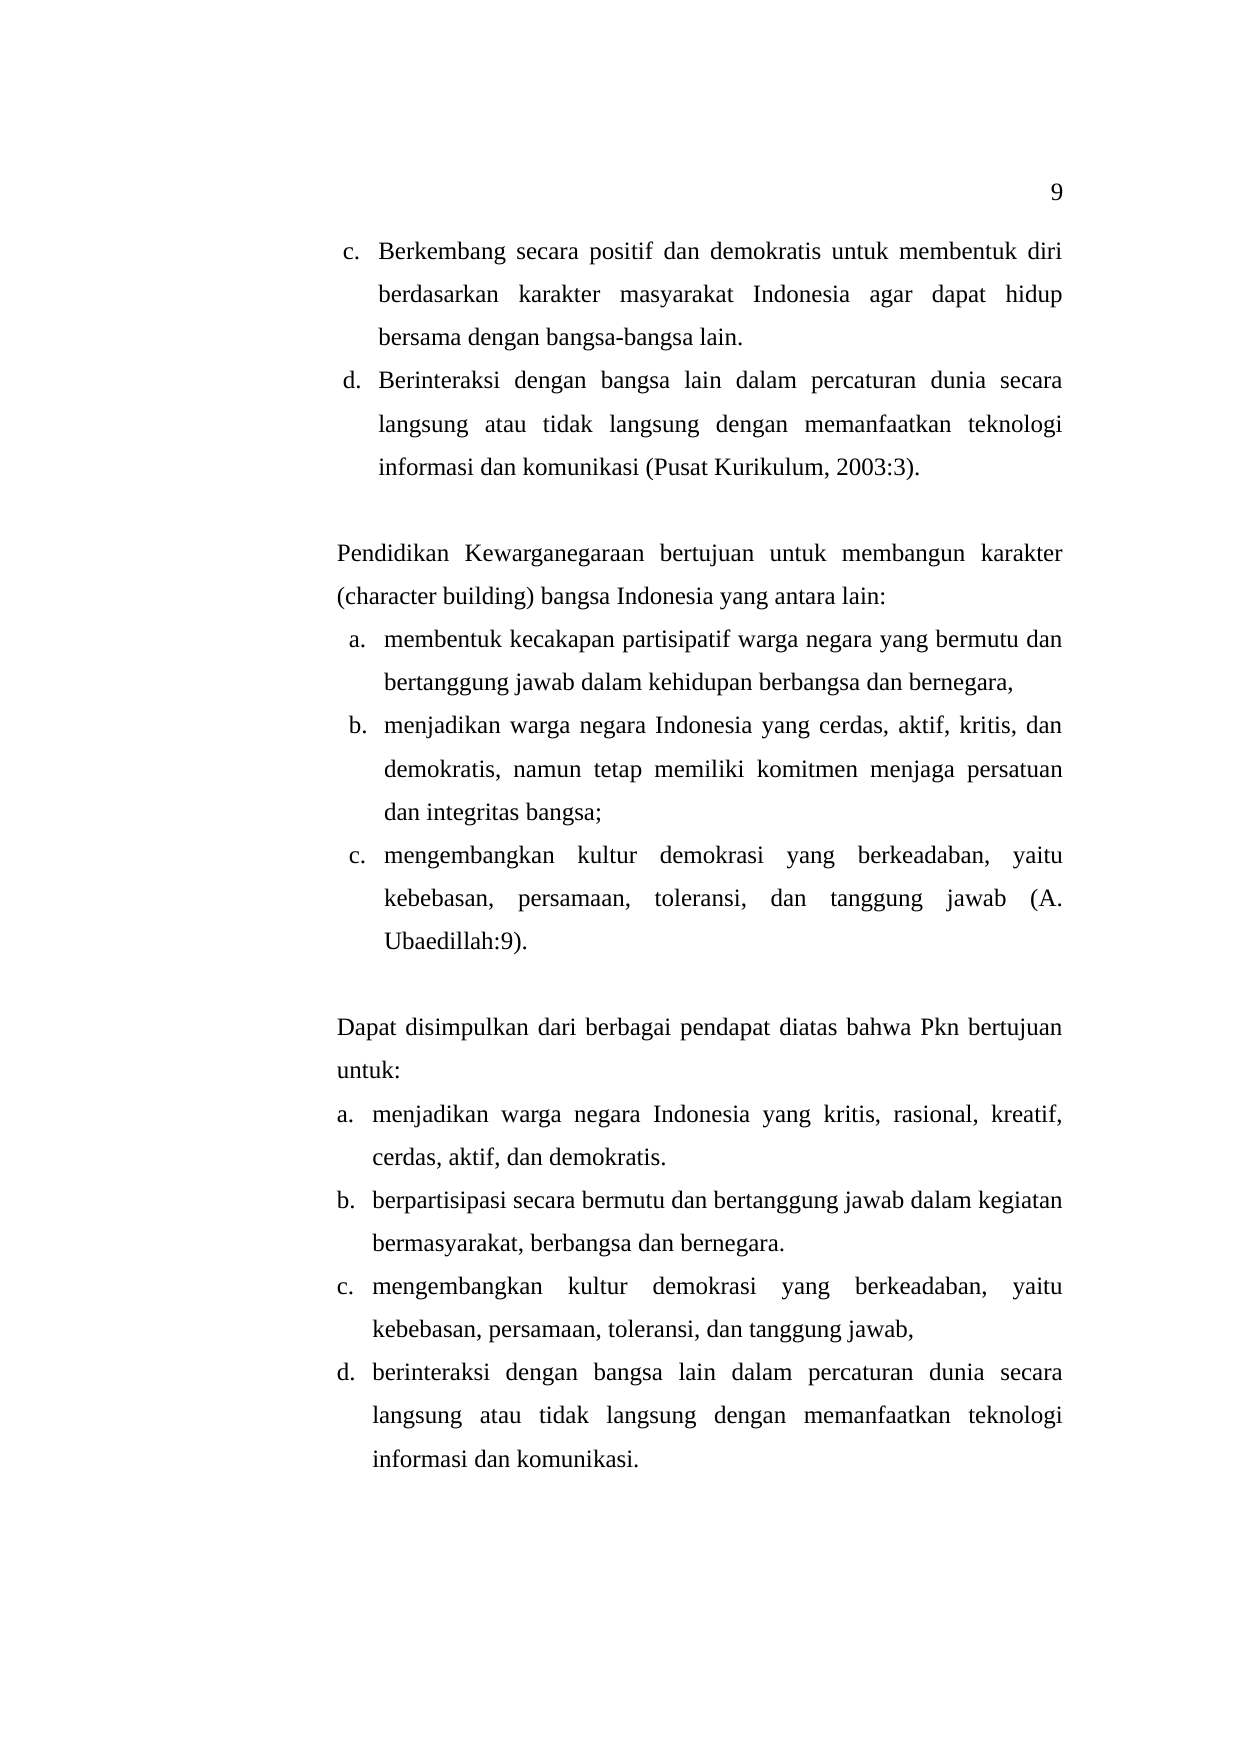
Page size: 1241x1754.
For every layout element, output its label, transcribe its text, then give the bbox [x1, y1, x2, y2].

list menjadikan warga negara Indonesia yang kritis, rasional, kreatif, cerdas, aktif, dan demokratis. [337, 1099, 1063, 1171]
text Pendidikan Kewarganegaraan bertujuan untuk membangun karakter (character building) bangsa Indonesia yang antara lain: [337, 538, 1063, 610]
list berinteraksi dengan bangsa lain dalam percaturan dunia secara langsung atau tidak langsung dengan memanfaatkan teknologi informasi dan komunikasi. [337, 1357, 1063, 1472]
text Dapat disimpulkan dari berbagai pendapat diatas bahwa Pkn bertujuan untuk: [337, 1012, 1063, 1084]
list menjadikan warga negara Indonesia yang cerdas, aktif, kritis, dan demokratis, namun tetap memiliki komitmen menjaga persatuan dan integritas bangsa; [348, 711, 1063, 826]
list membentuk kecakapan partisipatif warga negara yang bermutu dan bertanggung jawab dalam kehidupan berbangsa dan bernegara, [348, 624, 1063, 696]
list Berinteraksi dengan bangsa lain dalam percaturan dunia secara langsung atau tidak langsung dengan memanfaatkan teknologi informasi dan komunikasi (Pusat Kurikulum, 2003:3). [343, 366, 1063, 481]
list Berkembang secara positif dan demokratis untuk membentuk diri berdasarkan karakter masyarakat Indonesia agar dapat hidup bersama dengan bangsa-bangsa lain. [343, 236, 1063, 351]
list mengembangkan kultur demokrasi yang berkeadaban, yaitu kebebasan, persamaan, toleransi, dan tanggung jawab (A. Ubaedillah:9). [348, 840, 1063, 955]
list berpartisipasi secara bermutu dan bertanggung jawab dalam kegiatan bermasyarakat, berbangsa dan bernegara. [337, 1185, 1063, 1257]
list mengembangkan kultur demokrasi yang berkeadaban, yaitu kebebasan, persamaan, toleransi, dan tanggung jawab, [337, 1271, 1063, 1343]
